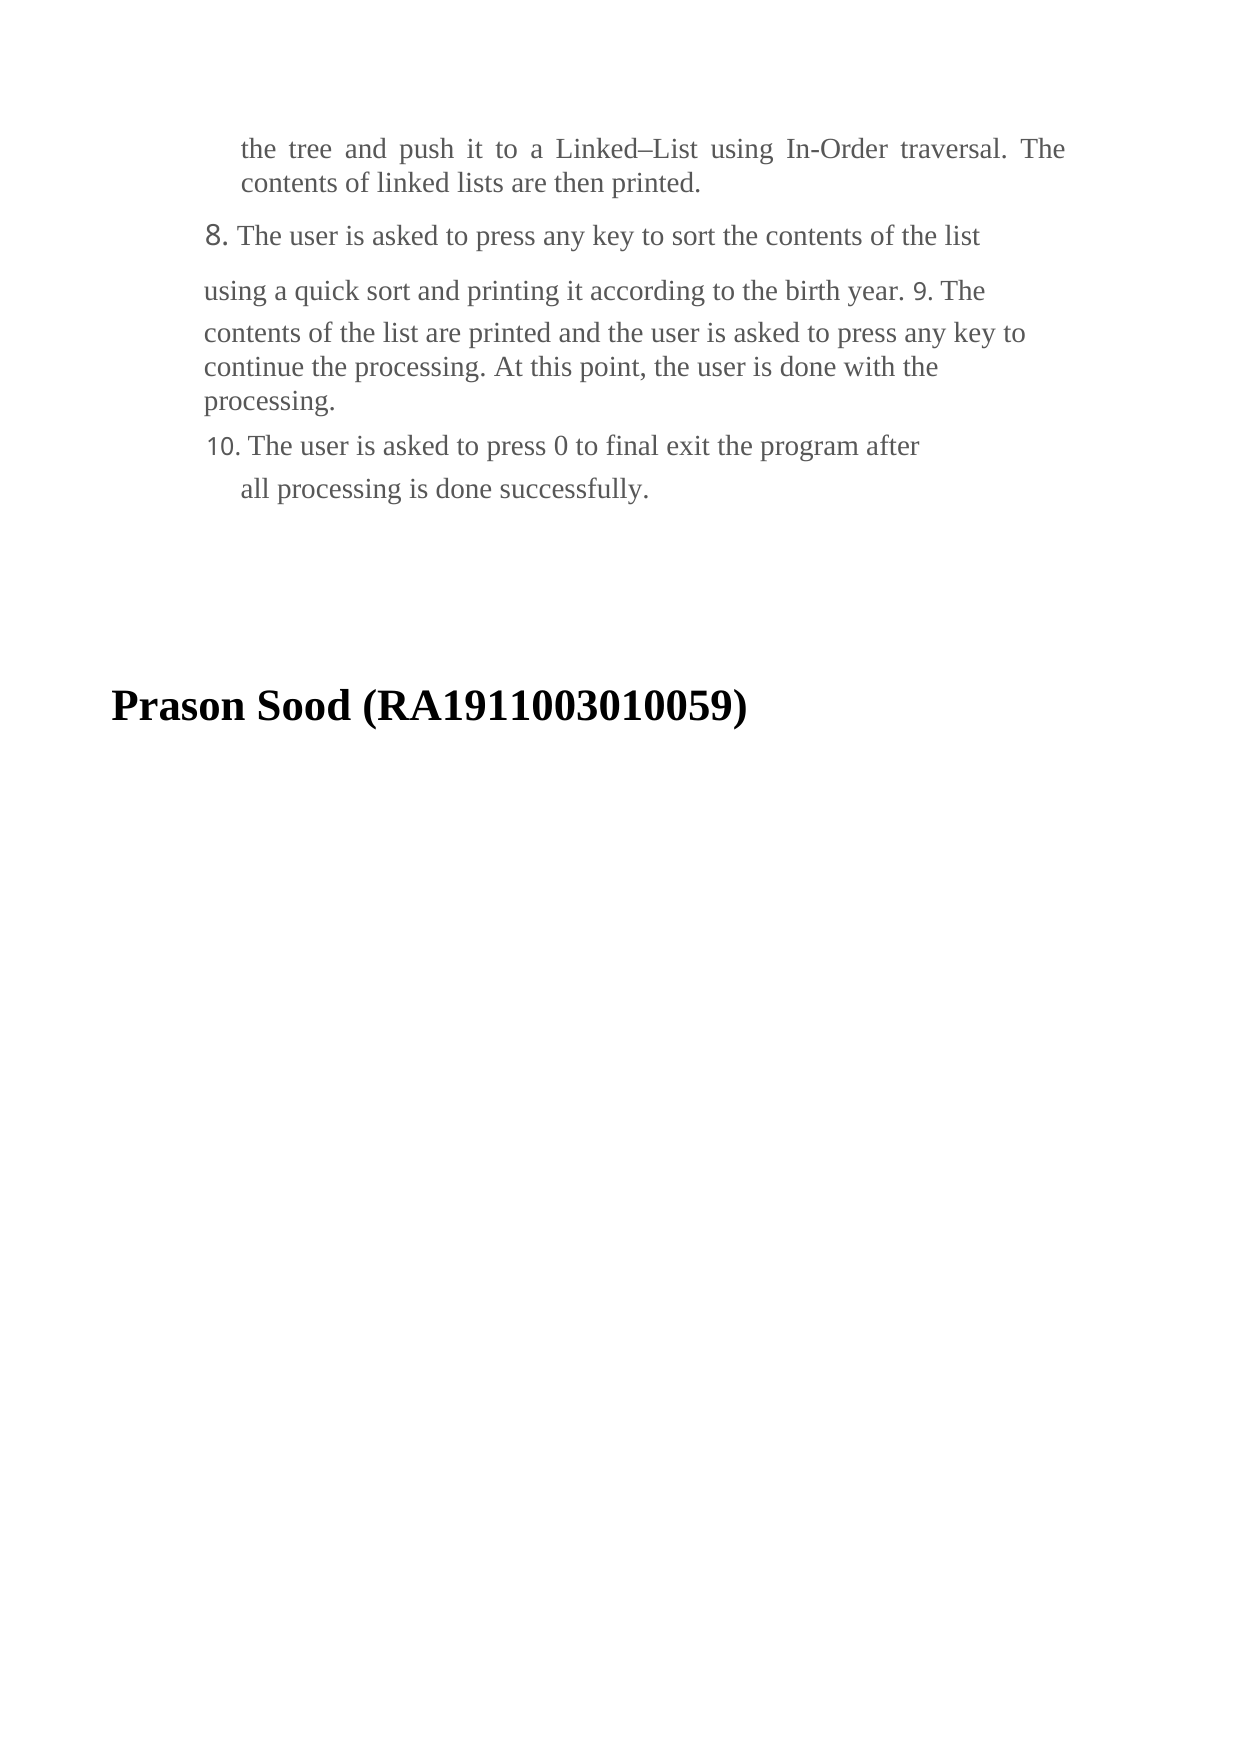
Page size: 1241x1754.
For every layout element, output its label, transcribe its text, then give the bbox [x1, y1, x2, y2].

text Prason Sood (RA1911003010059) [111, 678, 1151, 730]
text 8. The user is asked to press any key to sort the contents of the list using a quick sort and printing it according to the birth year. 9. The contents of the list are printed and the user is asked to press any key to continue the processing. At this point, the user is done with the processing. [204, 202, 1028, 417]
text 10. The user is asked to press 0 to final exit the program after all processing is done successfully. [206, 418, 923, 504]
text the tree and push it to a Linked–List using In-Order traversal. The contents of linked lists are then printed. [204, 131, 1066, 199]
